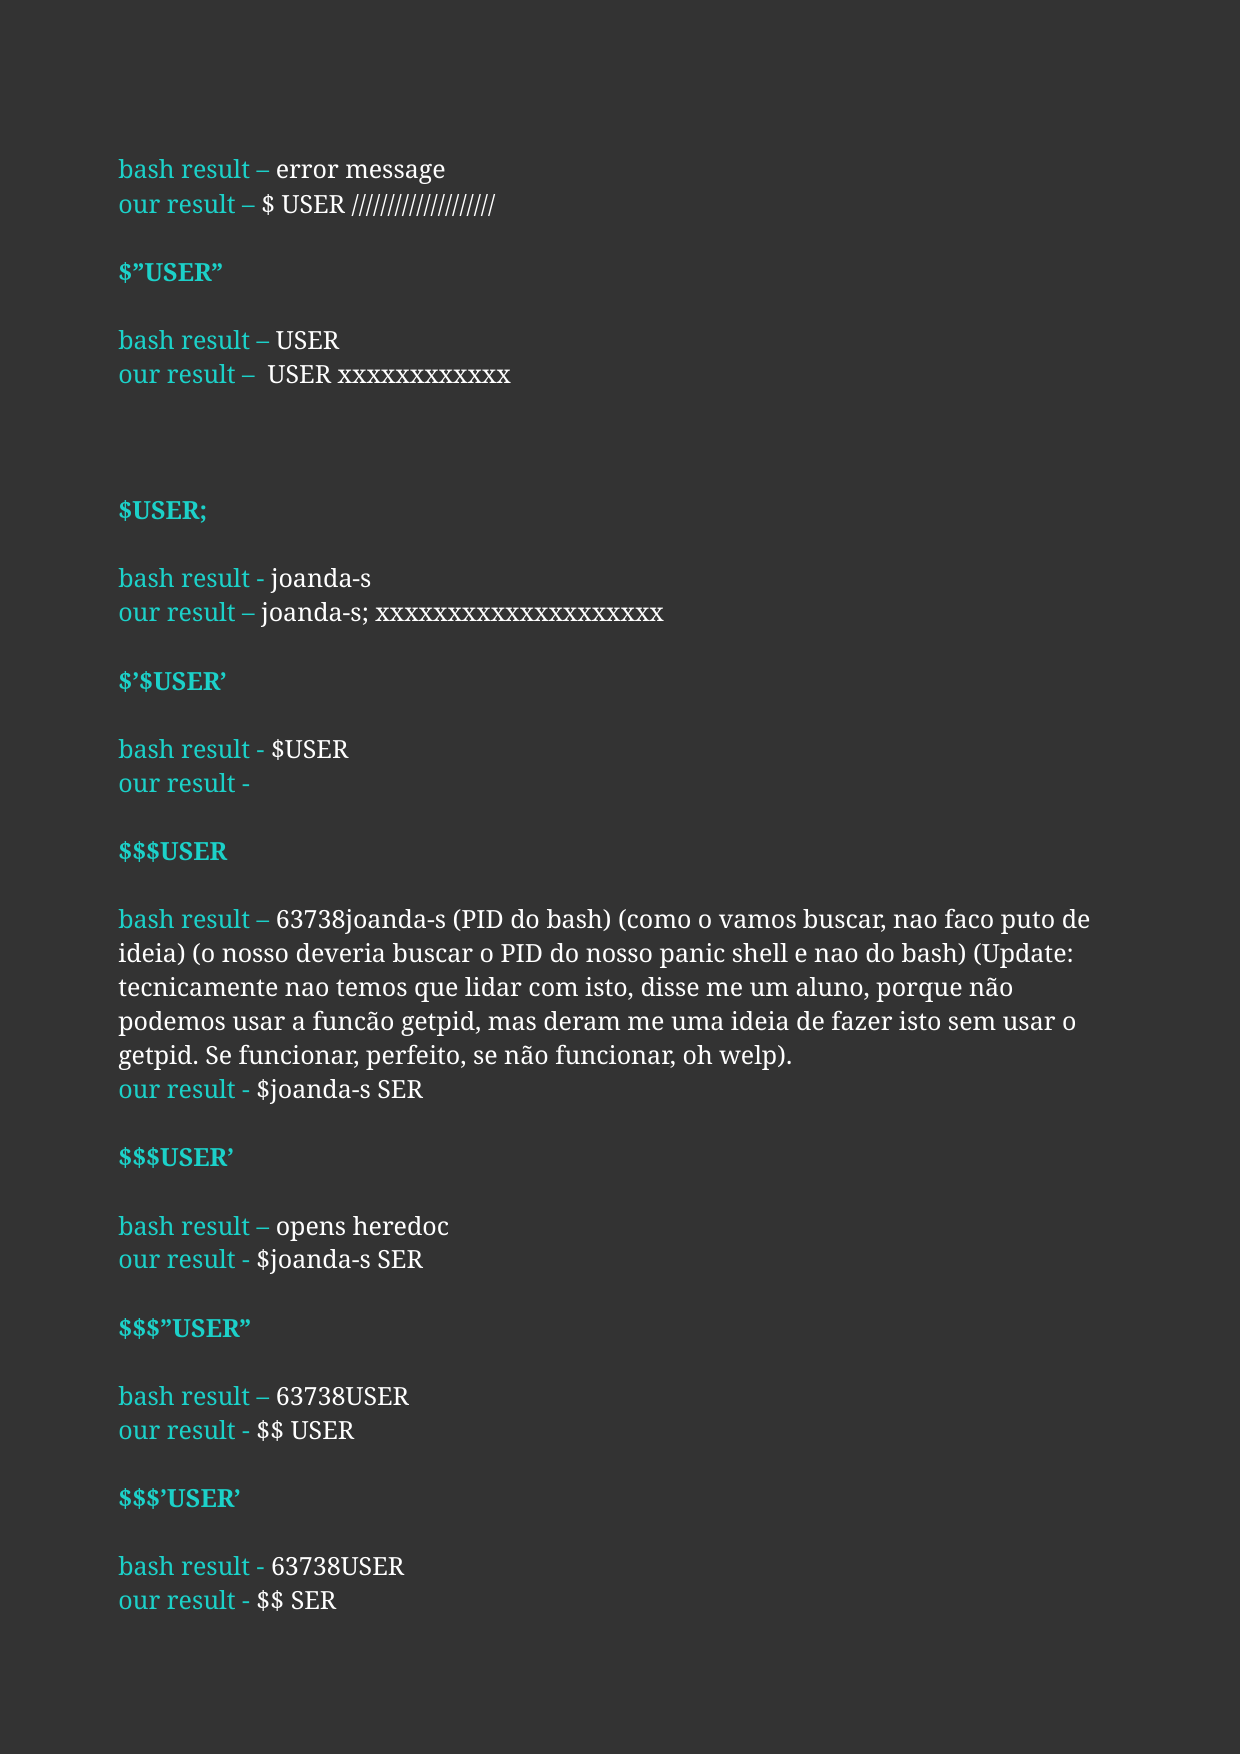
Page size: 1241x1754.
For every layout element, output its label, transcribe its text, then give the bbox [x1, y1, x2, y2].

text $$$USER [118, 833, 1122, 867]
text $’$USER’ [118, 663, 1122, 697]
text $”USER” [118, 254, 1122, 288]
text our result – $ USER //////////////////// [118, 186, 1122, 220]
text our result - $joanda-s SER [118, 1072, 1122, 1106]
text $$$”USER” [118, 1276, 1122, 1344]
text our result – USER xxxxxxxxxxxx [118, 357, 1122, 391]
text our result - $$ SER [118, 1583, 1122, 1617]
text $USER; [118, 425, 1122, 527]
text $$$’USER’ [118, 1481, 1122, 1515]
text our result - $joanda-s SER [118, 1242, 1122, 1276]
text bash result - $USER [118, 731, 1122, 765]
text bash result – 63738USER [118, 1378, 1122, 1412]
text bash result – 63738joanda-s (PID do bash) (como o vamos buscar, nao faco puto de ideia) (o nosso deveria buscar o PID do nosso panic shell e nao do bash) (Update: tecnicamente nao temos que lidar com isto, disse me um aluno, porque não podemos usar a funcão getpid, mas deram me uma ideia de fazer isto sem usar o getpid. Se funcionar, perfeito, se não funcionar, oh welp). [118, 902, 1122, 1072]
text our result – joanda-s; xxxxxxxxxxxxxxxxxxxx [118, 595, 1122, 629]
text our result - [118, 765, 1122, 799]
text bash result - joanda-s [118, 561, 1122, 595]
text bash result – opens heredoc [118, 1208, 1122, 1242]
text bash result - 63738USER [118, 1549, 1122, 1583]
text our result - $$ USER [118, 1412, 1122, 1447]
text $$$USER’ [118, 1106, 1122, 1174]
text bash result – error message [118, 152, 1122, 186]
text bash result – USER [118, 322, 1122, 357]
